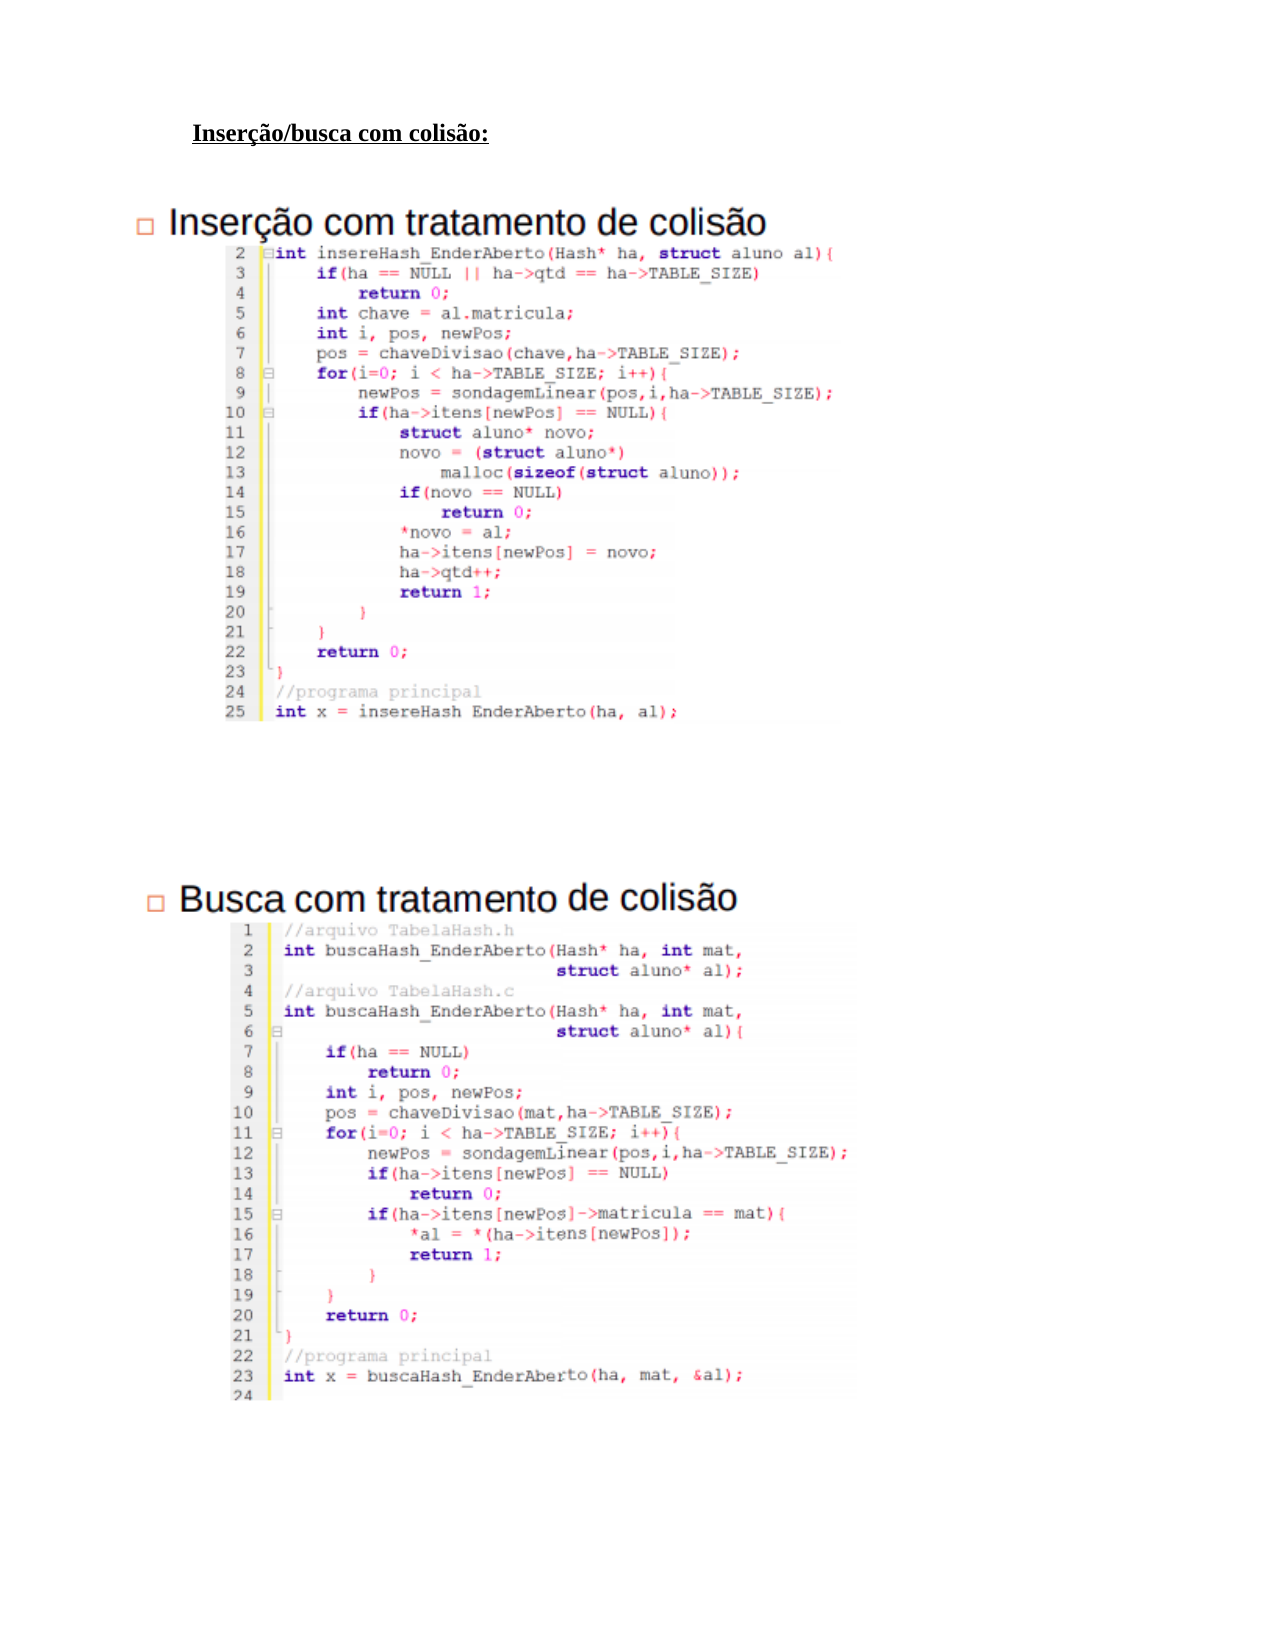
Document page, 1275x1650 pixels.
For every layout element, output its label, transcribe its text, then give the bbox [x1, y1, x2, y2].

picture [132, 196, 856, 759]
picture [143, 865, 860, 1435]
text Inserção/busca com colisão: [118, 118, 1157, 147]
